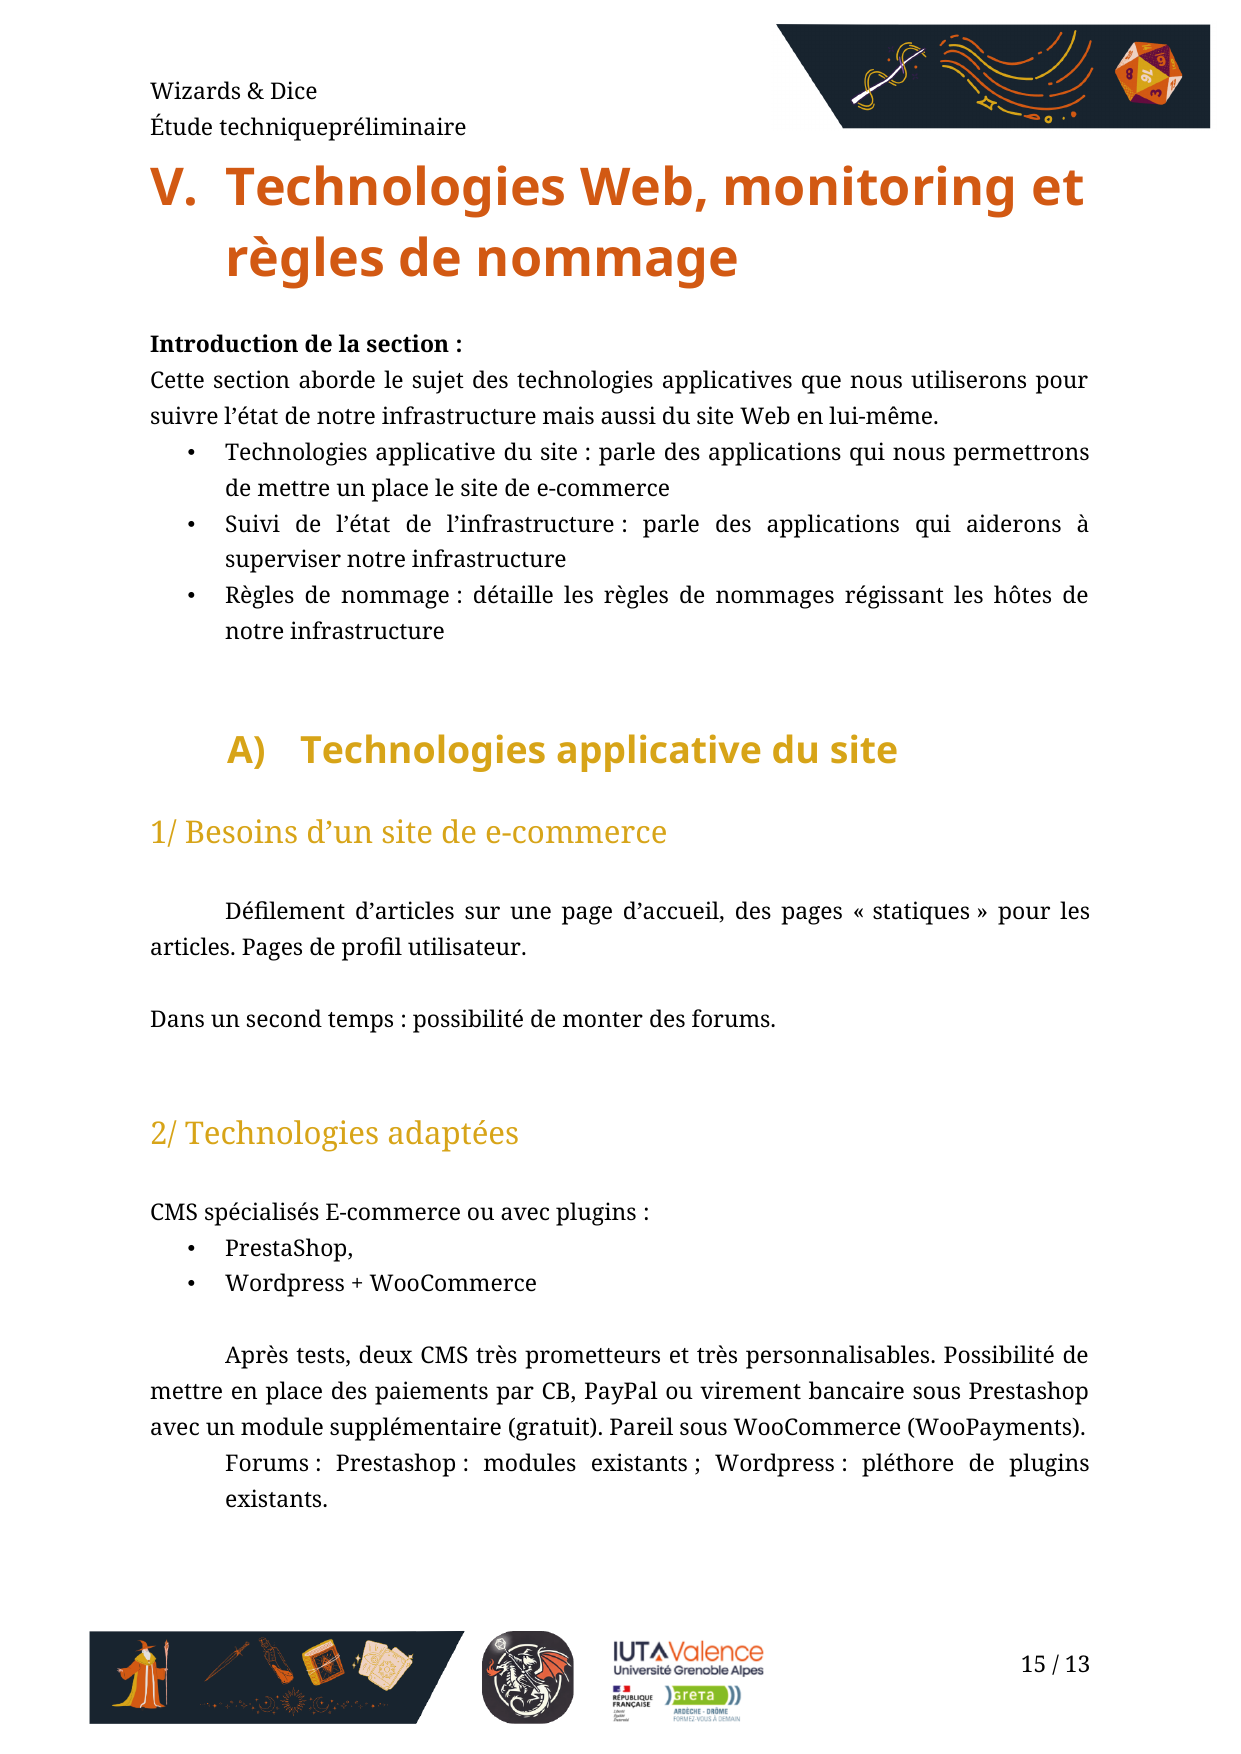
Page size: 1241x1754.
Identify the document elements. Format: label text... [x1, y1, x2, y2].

list PrestaShop, [187, 1231, 1090, 1263]
list Suivi de l’état de l’infrastructure : parle des applications qui aiderons à superviser notre infrastructure [187, 507, 1090, 575]
text Introduction de la section : [150, 328, 1090, 359]
text Cette section aborde le sujet des technologies applicatives que nous utiliserons pour suivre l’état de notre infrastructure mais aussi du site Web en lui-même. [150, 364, 1090, 431]
list Règles de nommage : détaille les règles de nommages régissant les hôtes de notre infrastructure [187, 579, 1090, 647]
text Dans un second temps : possibilité de monter des forums. [150, 1003, 1090, 1034]
picture [771, 21, 1218, 131]
subtitle Besoins d’un site de e-commerce [150, 810, 1090, 853]
picture [81, 1620, 788, 1733]
text CMS spécialisés E-commerce ou avec plugins : [150, 1196, 1090, 1227]
text Après tests, deux CMS très prometteurs et très personnalisables. Possibilité de mettre en place des paiements par CB, PayPal ou virement bancaire sous Prestashop avec un module supplémentaire (gratuit). Pareil sous WooCommerce (WooPayments). [150, 1339, 1090, 1442]
list Wordpress + WooCommerce [187, 1267, 1090, 1299]
subtitle Technologies Web, monitoring et règles de nommage [150, 150, 1090, 292]
subtitle Technologies applicative du site [227, 723, 1090, 774]
subtitle Technologies adaptées [150, 1111, 1090, 1153]
list Technologies applicative du site : parle des applications qui nous permettrons de mettre un place le site de e-commerce [187, 436, 1090, 503]
text Forums : Prestashop : modules existants ; Wordpress : pléthore de plugins existants. [225, 1447, 1090, 1514]
text Défilement d’articles sur une page d’accueil, des pages « statiques » pour les articles. Pages de profil utilisateur. [150, 895, 1090, 962]
